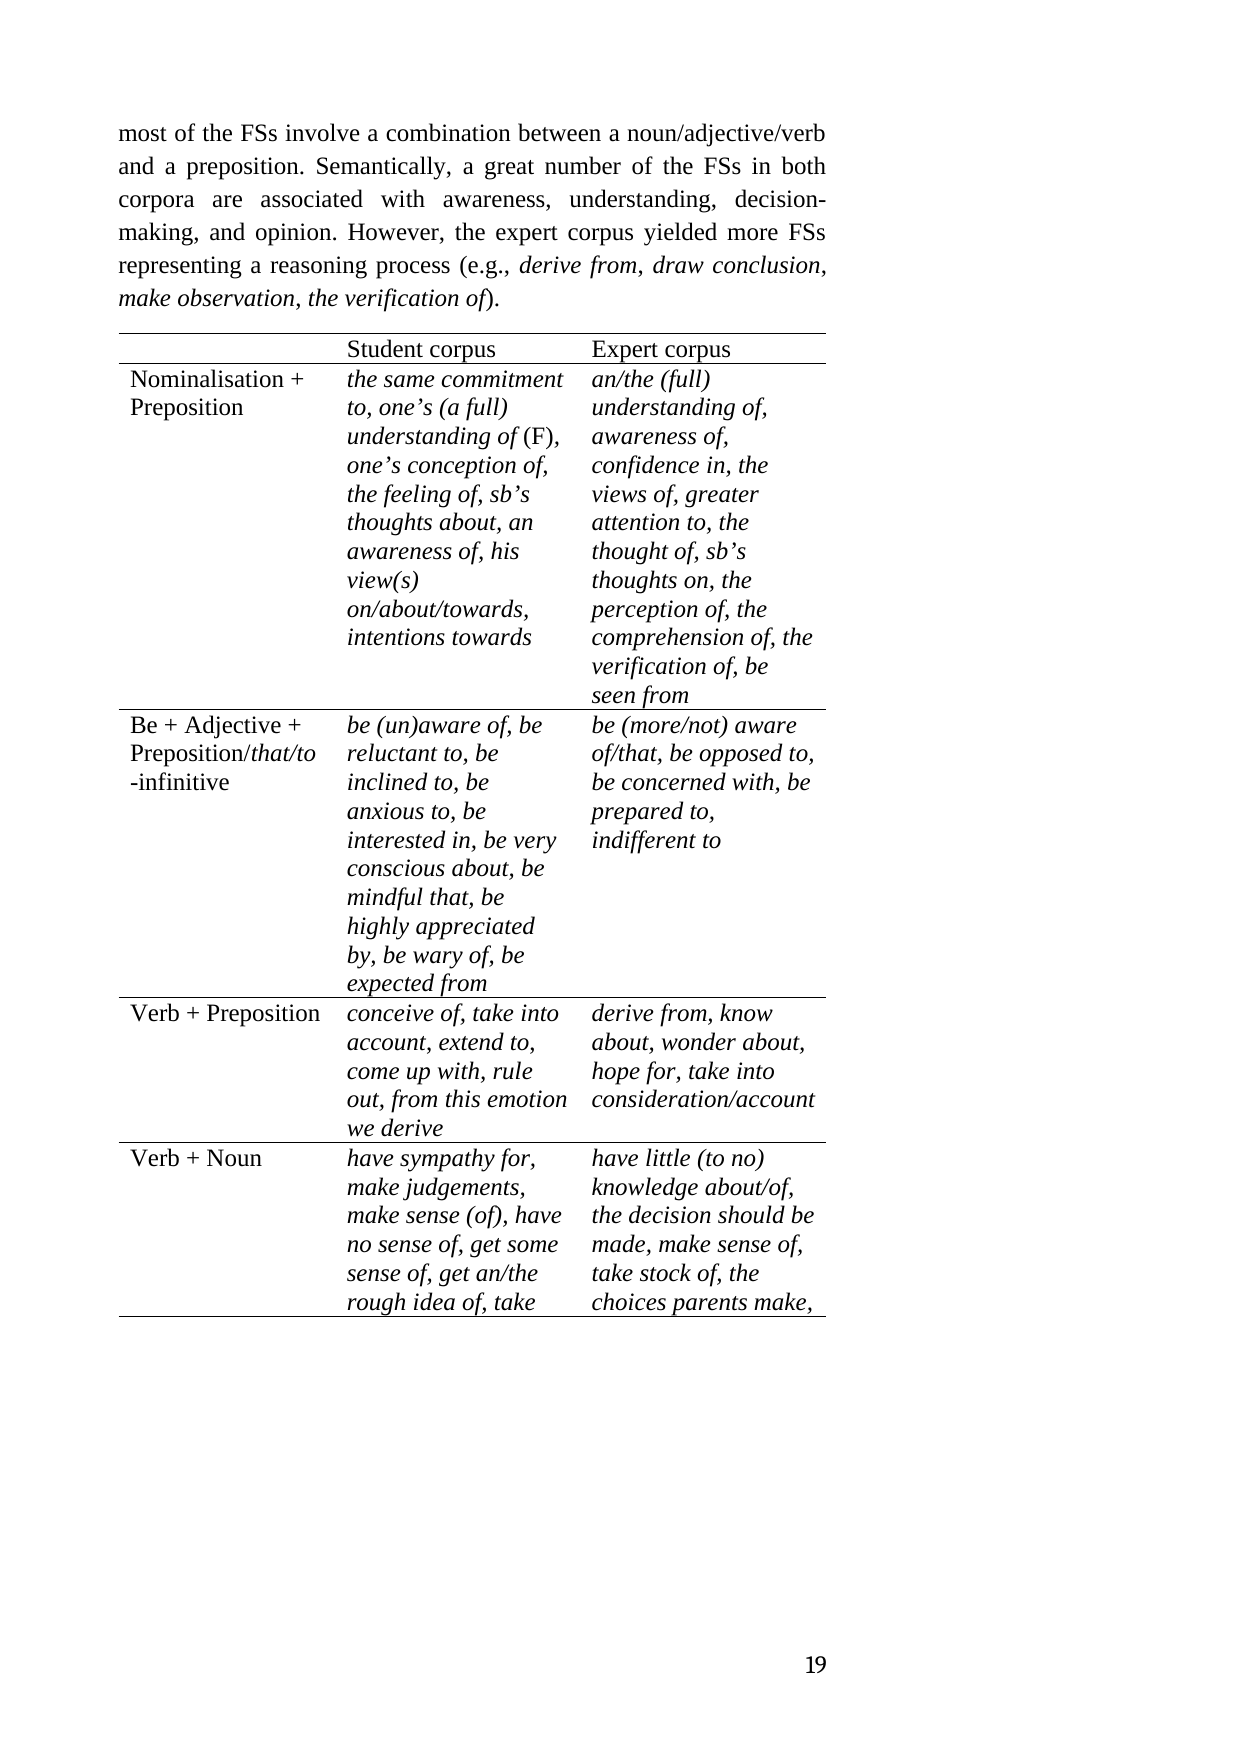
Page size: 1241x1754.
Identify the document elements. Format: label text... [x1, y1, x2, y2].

table_cell be (un)aware of, be reluctant to, be inclined to, be anxious to, be interested in, be very conscious about, be mindful that, be highly appreciated by, be wary of, be expected from [335, 710, 580, 997]
table_cell derive from, know about, wonder about, hope for, take into consideration/account [580, 998, 826, 1142]
table_header Expert corpus [580, 334, 826, 363]
table_header Student corpus [335, 334, 580, 363]
table_header [119, 334, 335, 363]
table_cell Verb + Preposition [119, 998, 335, 1142]
table_cell Nominalisation + Preposition [119, 364, 335, 709]
table_cell Verb + Noun [119, 1143, 335, 1316]
table_cell be (more/not) aware of/that, be opposed to, be concerned with, be prepared to, indifferent to [580, 710, 826, 997]
table_cell have sympathy for, make judgements, make sense (of), have no sense of, get some sense of, get an/the rough idea of, take [335, 1143, 580, 1316]
text most of the FSs involve a combination between a noun/adjective/verb and a preposition. Semantically, a great number of the FSs in both corpora are associated with awareness, understanding, decision-making, and opinion. However, the expert corpus yielded more FSs representing a reasoning process (e.g., derive from, draw conclusion, make observation, the verification of). [118, 118, 827, 312]
table_cell the same commitment to, one’s (a full) understanding of (F), one’s conception of, the feeling of, sb’s thoughts about, an awareness of, his view(s) on/about/towards, intentions towards [335, 364, 580, 709]
table_cell an/the (full) understanding of, awareness of, confidence in, the views of, greater attention to, the thought of, sb’s thoughts on, the perception of, the comprehension of, the verification of, be seen from [580, 364, 826, 709]
table_cell Be + Adjective + Preposition/that/to-infinitive [119, 710, 335, 997]
table_cell conceive of, take into account, extend to, come up with, rule out, from this emotion we derive [335, 998, 580, 1142]
table_cell have little (to no) knowledge about/of, the decision should be made, make sense of, take stock of, the choices parents make, [580, 1143, 826, 1316]
